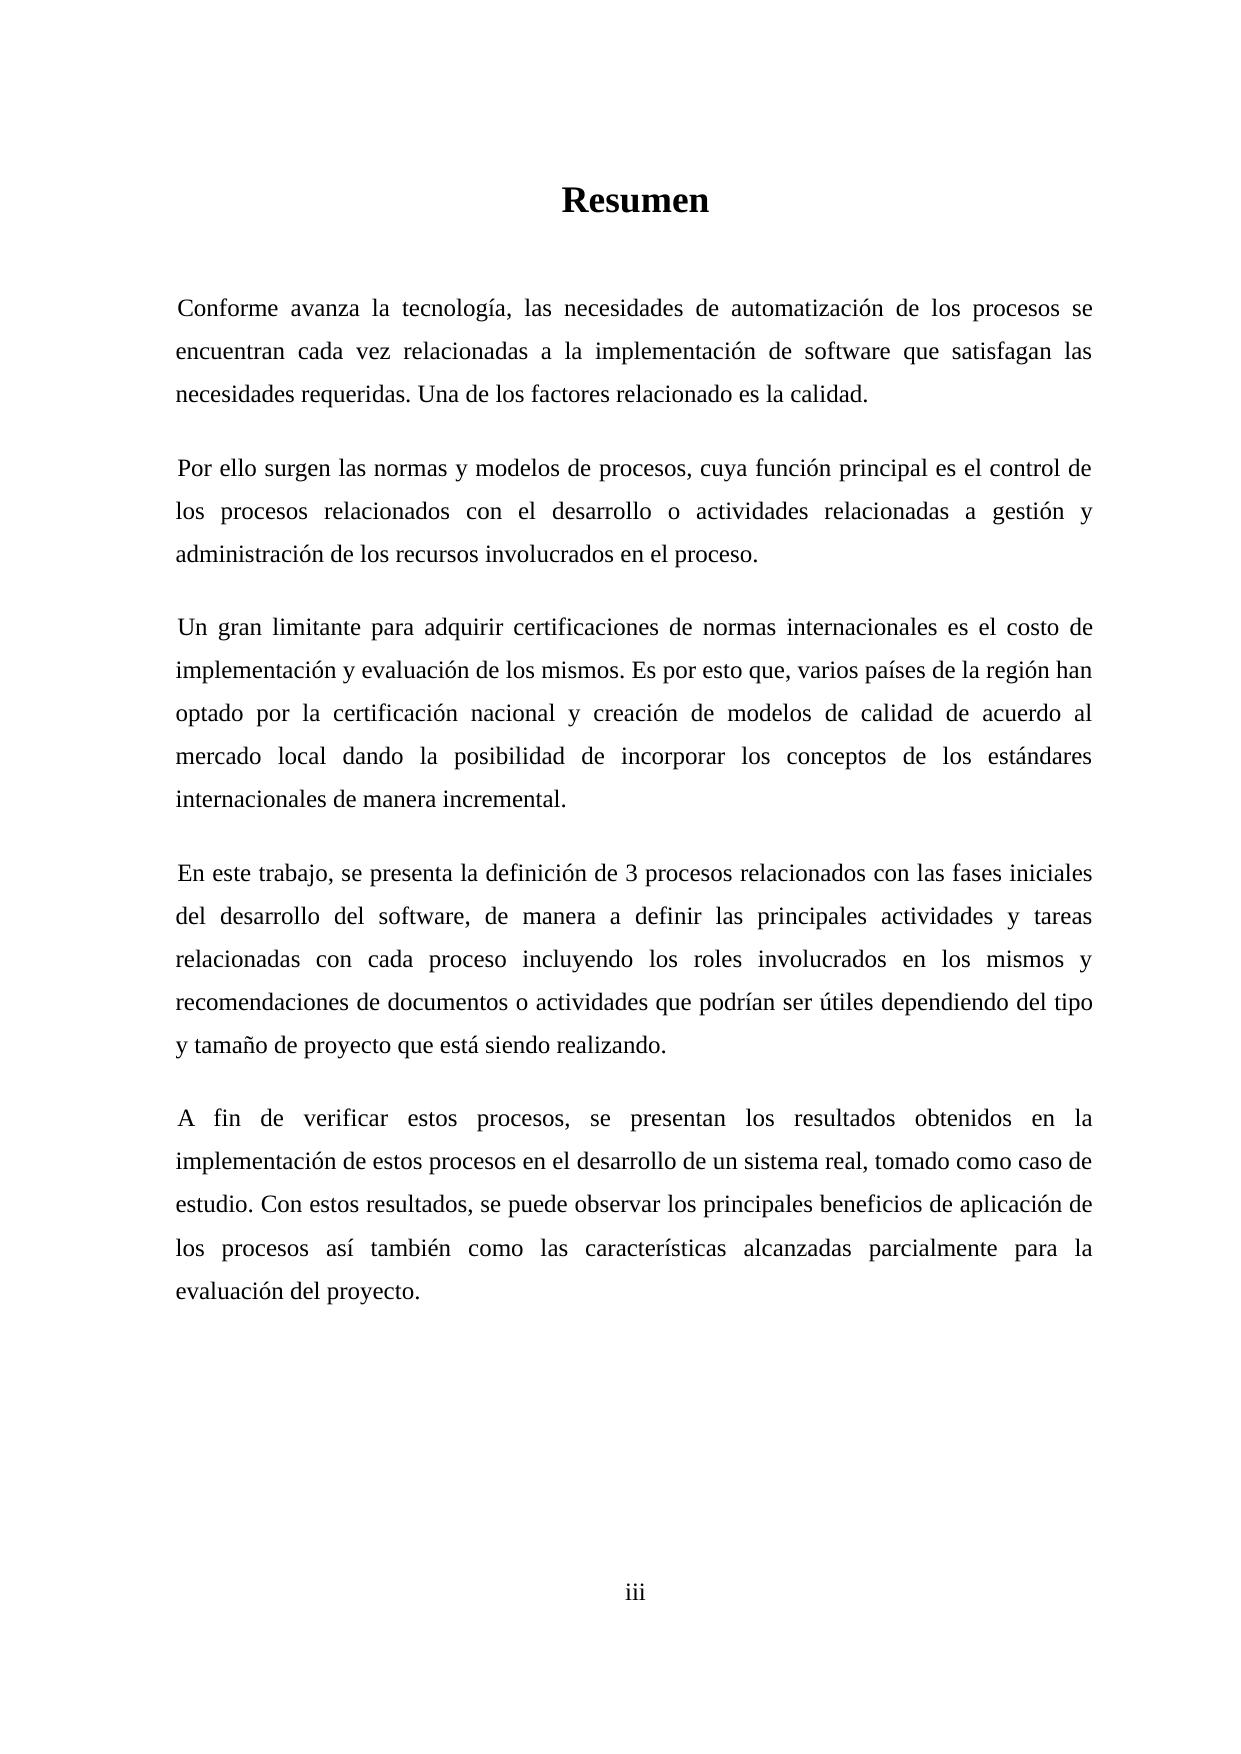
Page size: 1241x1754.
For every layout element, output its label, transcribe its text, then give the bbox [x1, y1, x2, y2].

text En este trabajo, se presenta la definición de 3 procesos relacionados con las fases iniciales del desarrollo del software, de manera a definir las principales actividades y tareas relacionadas con cada proceso incluyendo los roles involucrados en los mismos y recomendaciones de documentos o actividades que podrían ser útiles dependiendo del tipo y tamaño de proyecto que está siendo realizando. [175, 858, 1093, 1059]
text Por ello surgen las normas y modelos de procesos, cuya función principal es el control de los procesos relacionados con el desarrollo o actividades relacionadas a gestión y administración de los recursos involucrados en el proceso. [175, 453, 1093, 568]
text Un gran limitante para adquirir certificaciones de normas internacionales es el costo de implementación y evaluación de los mismos. Es por esto que, varios países de la región han optado por la certificación nacional y creación de modelos de calidad de acuerdo al mercado local dando la posibilidad de incorporar los conceptos de los estándares internacionales de manera incremental. [175, 612, 1093, 813]
title Resumen [177, 177, 1093, 220]
text A fin de verificar estos procesos, se presentan los resultados obtenidos en la implementación de estos procesos en el desarrollo de un sistema real, tomado como caso de estudio. Con estos resultados, se puede observar los principales beneficios de aplicación de los procesos así también como las características alcanzadas parcialmente para la evaluación del proyecto. [175, 1103, 1093, 1304]
text Conforme avanza la tecnología, las necesidades de automatización de los procesos se encuentran cada vez relacionadas a la implementación de software que satisfagan las necesidades requeridas. Una de los factores relacionado es la calidad. [175, 293, 1093, 408]
